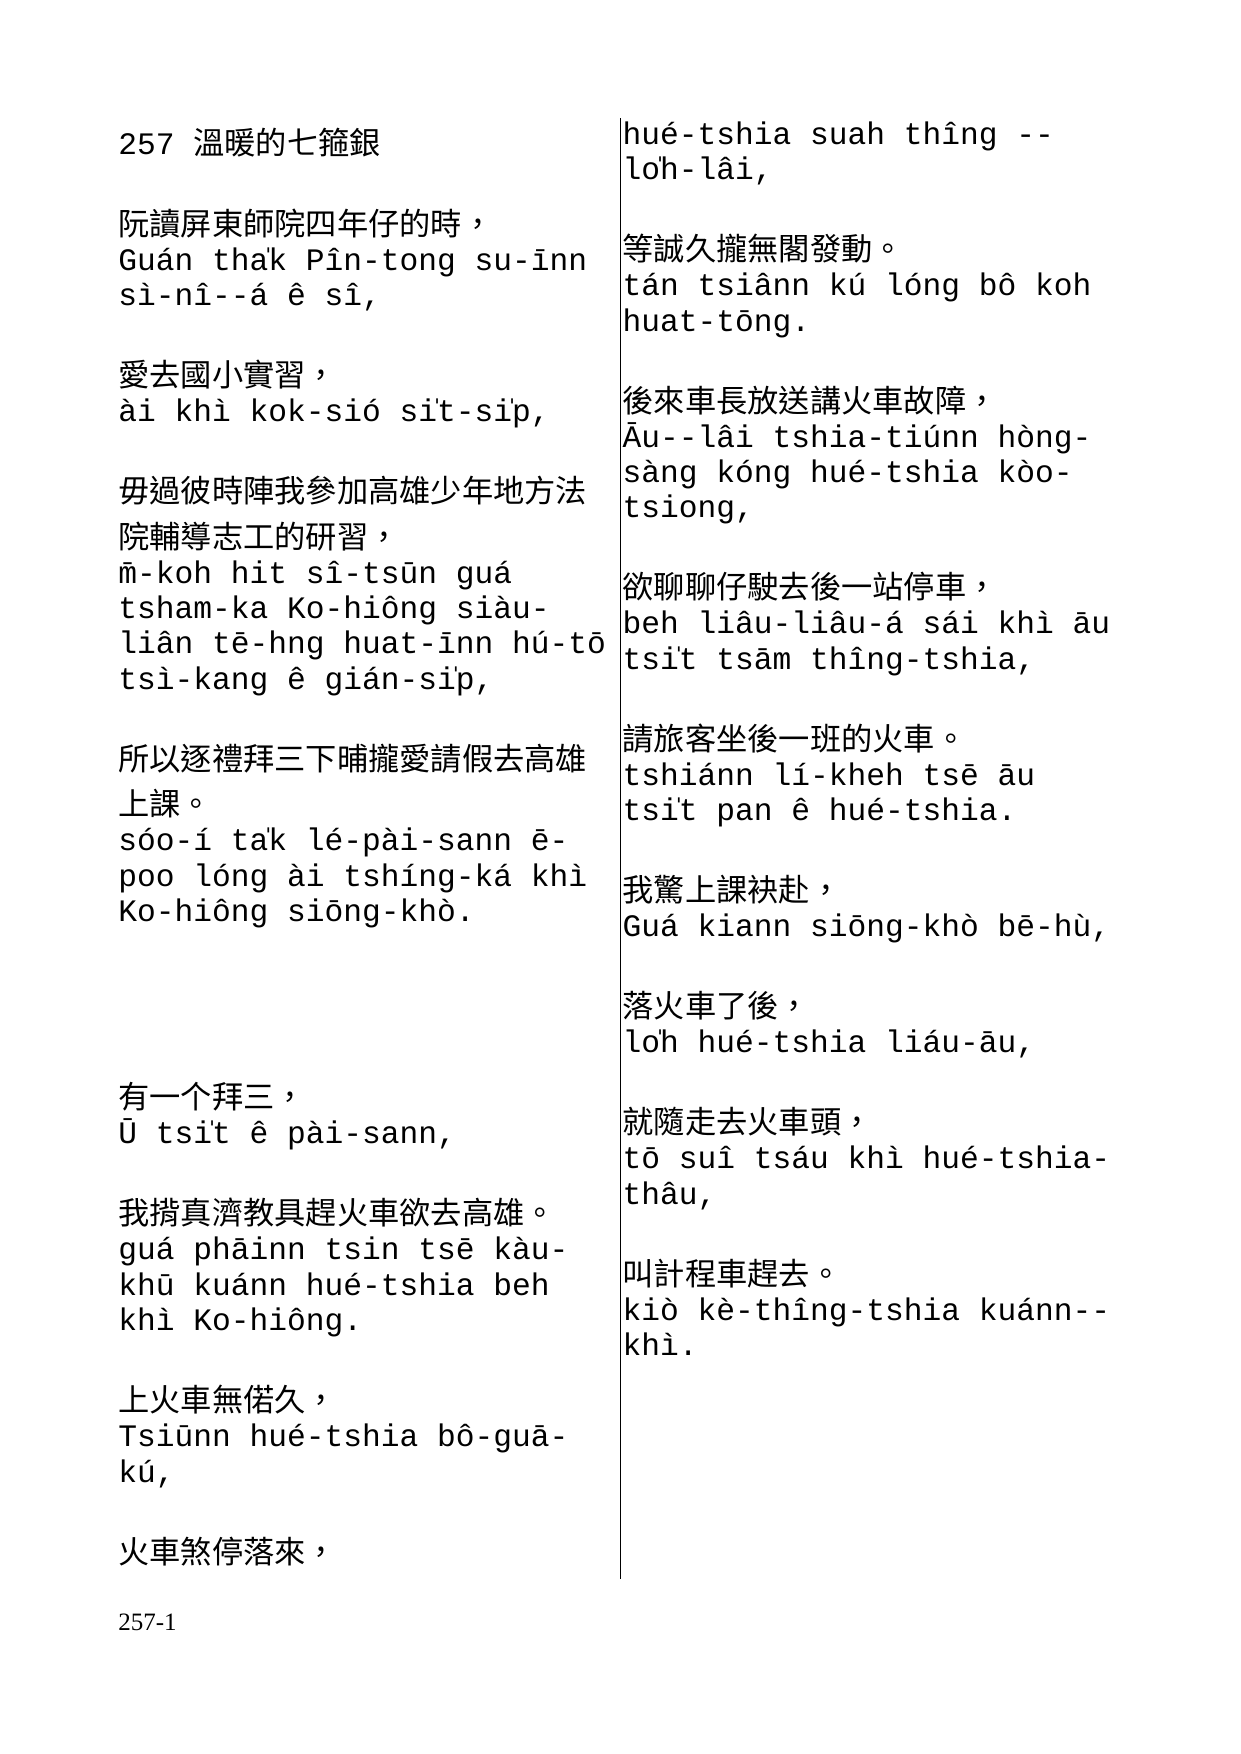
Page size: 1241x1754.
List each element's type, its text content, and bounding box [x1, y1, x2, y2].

text 毋過彼時陣我參加高雄少年地方法院輔導志工的研習， [118, 467, 618, 557]
text tshiánn lí-kheh tsē āu tsi̍t pan ê hué-tshia. [622, 759, 1122, 830]
text ài khì kok-sió si̍t-si̍p, [118, 396, 618, 431]
text 等誠久攏無閣發動。 [622, 224, 1122, 269]
text 落火車了後， [622, 982, 1122, 1027]
text 叫計程車趕去。 [622, 1249, 1122, 1294]
text tō suî tsáu khì hué-tshia-thâu, [622, 1143, 1122, 1214]
text Guá kiann siōng-khò bē-hù, [622, 911, 1122, 946]
text m̄-koh hit sî-tsūn guá tsham-ka Ko-hiông siàu-liân tē-hng huat-īnn hú-tō tsì-kang ê gián-si̍p, [118, 557, 618, 699]
text 所以逐禮拜三下晡攏愛請假去高雄上課。 [118, 734, 618, 824]
text beh liâu-liâu-á sái khì āu tsi̍t tsām thîng-tshia, [622, 608, 1122, 679]
text kiò kè-thîng-tshia kuánn--khì. [622, 1294, 1122, 1365]
text 阮讀屏東師院四年仔的時， [118, 199, 618, 244]
text tán tsiânn kú lóng bô koh huat-tōng. [622, 269, 1122, 340]
text 上火車無偌久， [118, 1375, 618, 1421]
text sóo-í ta̍k lé-pài-sann ē-poo lóng ài tshíng-ká khì Ko-hiông siōng-khò. [118, 824, 618, 931]
text 愛去國小實習， [118, 351, 618, 396]
text 我揹真濟教具趕火車欲去高雄。 [118, 1188, 618, 1234]
text Āu--lâi tshia-tiúnn hòng-sàng kóng hué-tshia kòo-tsiong, [622, 421, 1122, 527]
text Guán tha̍k Pîn-tong su-īnn sì-nî--á ê sî, [118, 244, 618, 315]
text 我驚上課袂赴， [622, 866, 1122, 911]
text 火車煞停落來， [118, 1527, 618, 1572]
text 就隨走去火車頭， [622, 1098, 1122, 1143]
text 請旅客坐後一班的火車。 [622, 714, 1122, 759]
text Ū tsi̍t ê pài-sann, [118, 1118, 618, 1153]
text guá phāinn tsin tsē kàu-khū kuánn hué-tshia beh khì Ko-hiông. [118, 1234, 618, 1340]
text 欲聊聊仔駛去後一站停車， [622, 563, 1122, 608]
text 有一个拜三， [118, 1072, 618, 1118]
text 257 溫暖的七箍銀 [118, 118, 618, 164]
text hué-tshia suah thîng --lo̍h-lâi, [622, 118, 1122, 189]
text 後來車長放送講火車故障， [622, 376, 1122, 421]
text lo̍h hué-tshia liáu-āu, [622, 1027, 1122, 1062]
text Tsiūnn hué-tshia bô-guā-kú, [118, 1421, 618, 1491]
